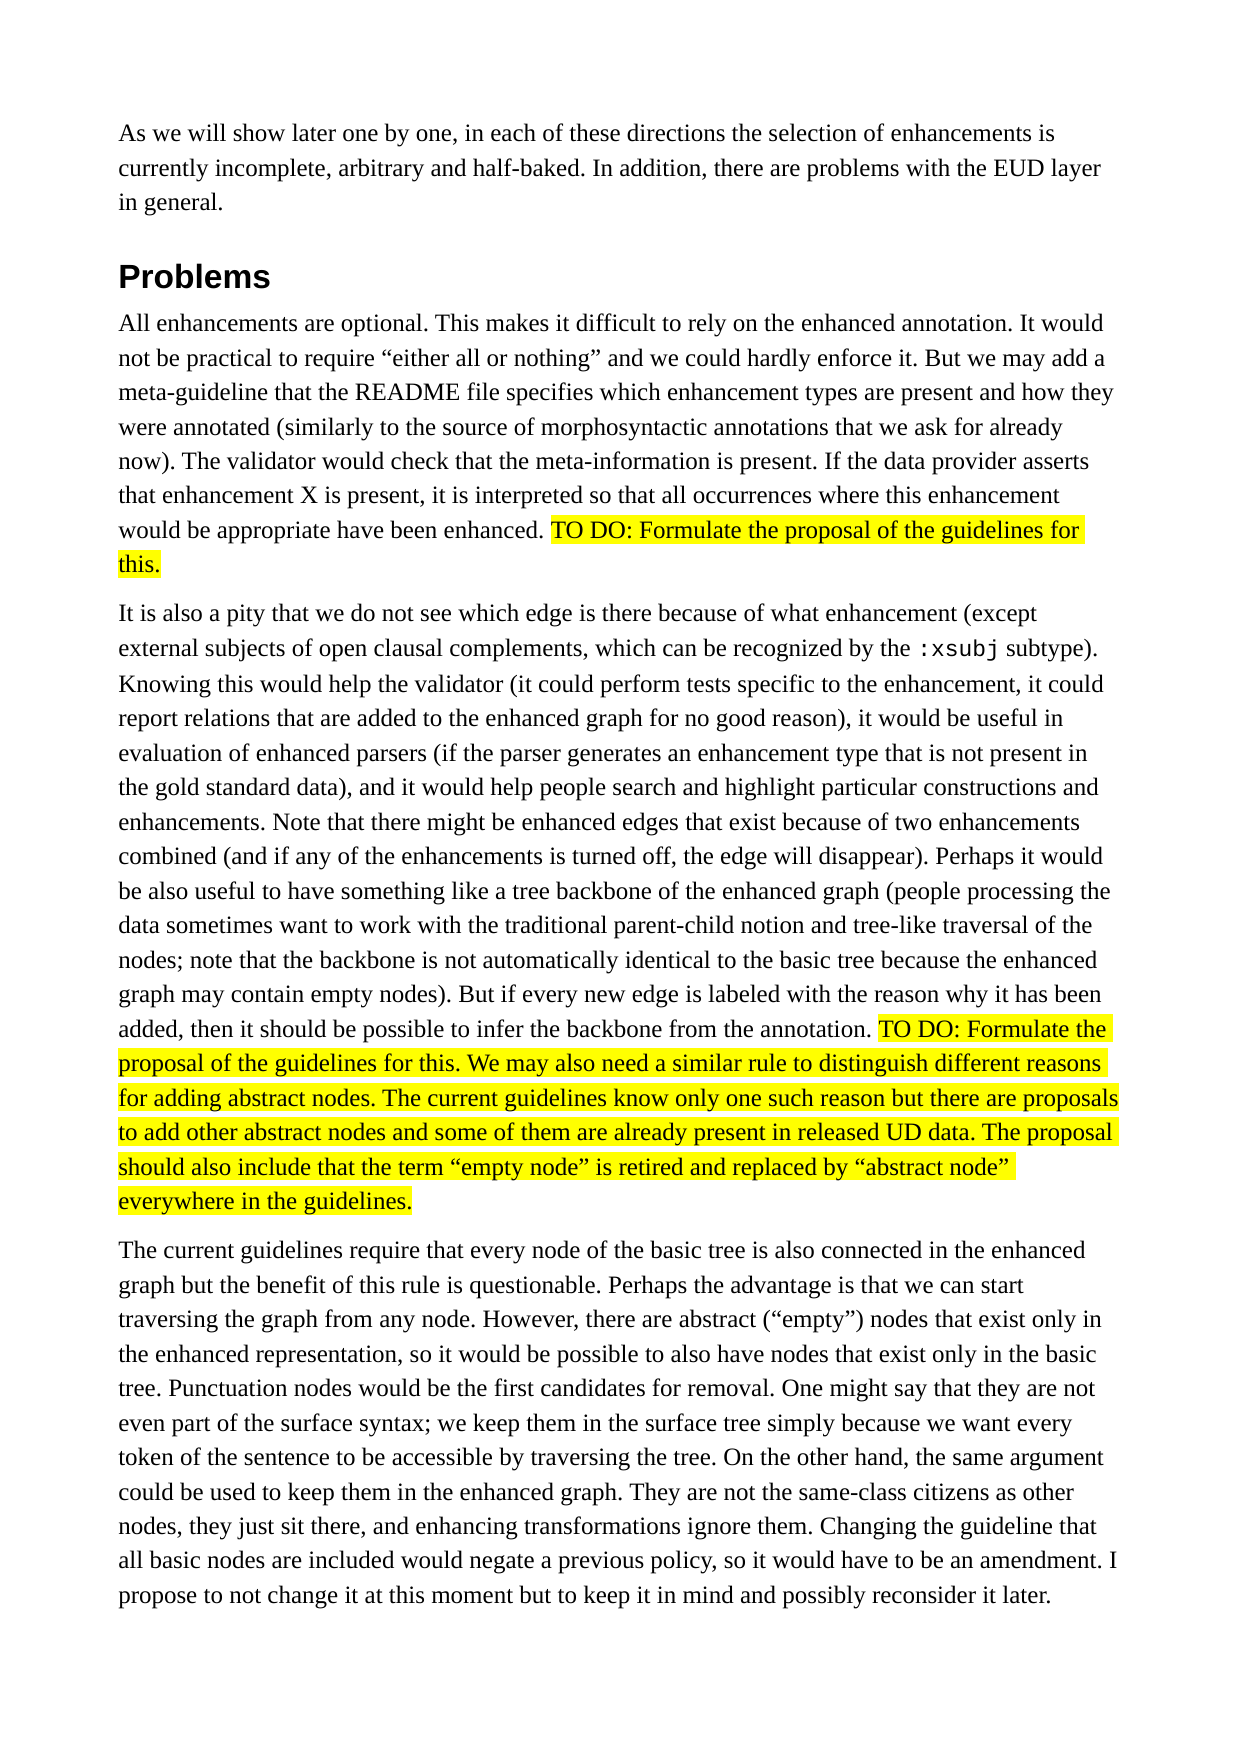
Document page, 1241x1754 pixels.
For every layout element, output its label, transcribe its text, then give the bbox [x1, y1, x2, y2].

text As we will show later one by one, in each of these directions the selection of enhancements is currently incomplete, arbitrary and half-baked. In addition, there are problems with the EUD layer in general. [118, 118, 1122, 216]
subtitle Problems [118, 257, 1122, 296]
text The current guidelines require that every node of the basic tree is also connected in the enhanced graph but the benefit of this rule is questionable. Perhaps the advantage is that we can start traversing the graph from any node. However, there are abstract (“empty”) nodes that exist only in the enhanced representation, so it would be possible to also have nodes that exist only in the basic tree. Punctuation nodes would be the first candidates for removal. One might say that they are not even part of the surface syntax; we keep them in the surface tree simply because we want every token of the sentence to be accessible by traversing the tree. On the other hand, the same argument could be used to keep them in the enhanced graph. They are not the same-class citizens as other nodes, they just sit there, and enhancing transformations ignore them. Changing the guideline that all basic nodes are included would negate a previous policy, so it would have to be an amendment. I propose to not change it at this moment but to keep it in mind and possibly reconsider it later. [118, 1235, 1122, 1609]
text It is also a pity that we do not see which edge is there because of what enhancement (except external subjects of open clausal complements, which can be recognized by the :xsubj subtype). Knowing this would help the validator (it could perform tests specific to the enhancement, it could report relations that are added to the enhanced graph for no good reason), it would be useful in evaluation of enhanced parsers (if the parser generates an enhancement type that is not present in the gold standard data), and it would help people search and highlight particular constructions and enhancements. Note that there might be enhanced edges that exist because of two enhancements combined (and if any of the enhancements is turned off, the edge will disappear). Perhaps it would be also useful to have something like a tree backbone of the enhanced graph (people processing the data sometimes want to work with the traditional parent-child notion and tree-like traversal of the nodes; note that the backbone is not automatically identical to the basic tree because the enhanced graph may contain empty nodes). But if every new edge is labeled with the reason why it has been added, then it should be possible to infer the backbone from the annotation. TO DO: Formulate the proposal of the guidelines for this. We may also need a similar rule to distinguish different reasons for adding abstract nodes. The current guidelines know only one such reason but there are proposals to add other abstract nodes and some of them are already present in released UD data. The proposal should also include that the term “empty node” is retired and replaced by “abstract node” everywhere in the guidelines. [118, 598, 1122, 1215]
text All enhancements are optional. This makes it difficult to rely on the enhanced annotation. It would not be practical to require “either all or nothing” and we could hardly enforce it. But we may add a meta-guideline that the README file specifies which enhancement types are present and how they were annotated (similarly to the source of morphosyntactic annotations that we ask for already now). The validator would check that the meta-information is present. If the data provider asserts that enhancement X is present, it is interpreted so that all occurrences where this enhancement would be appropriate have been enhanced. TO DO: Formulate the proposal of the guidelines for this. [118, 308, 1122, 578]
